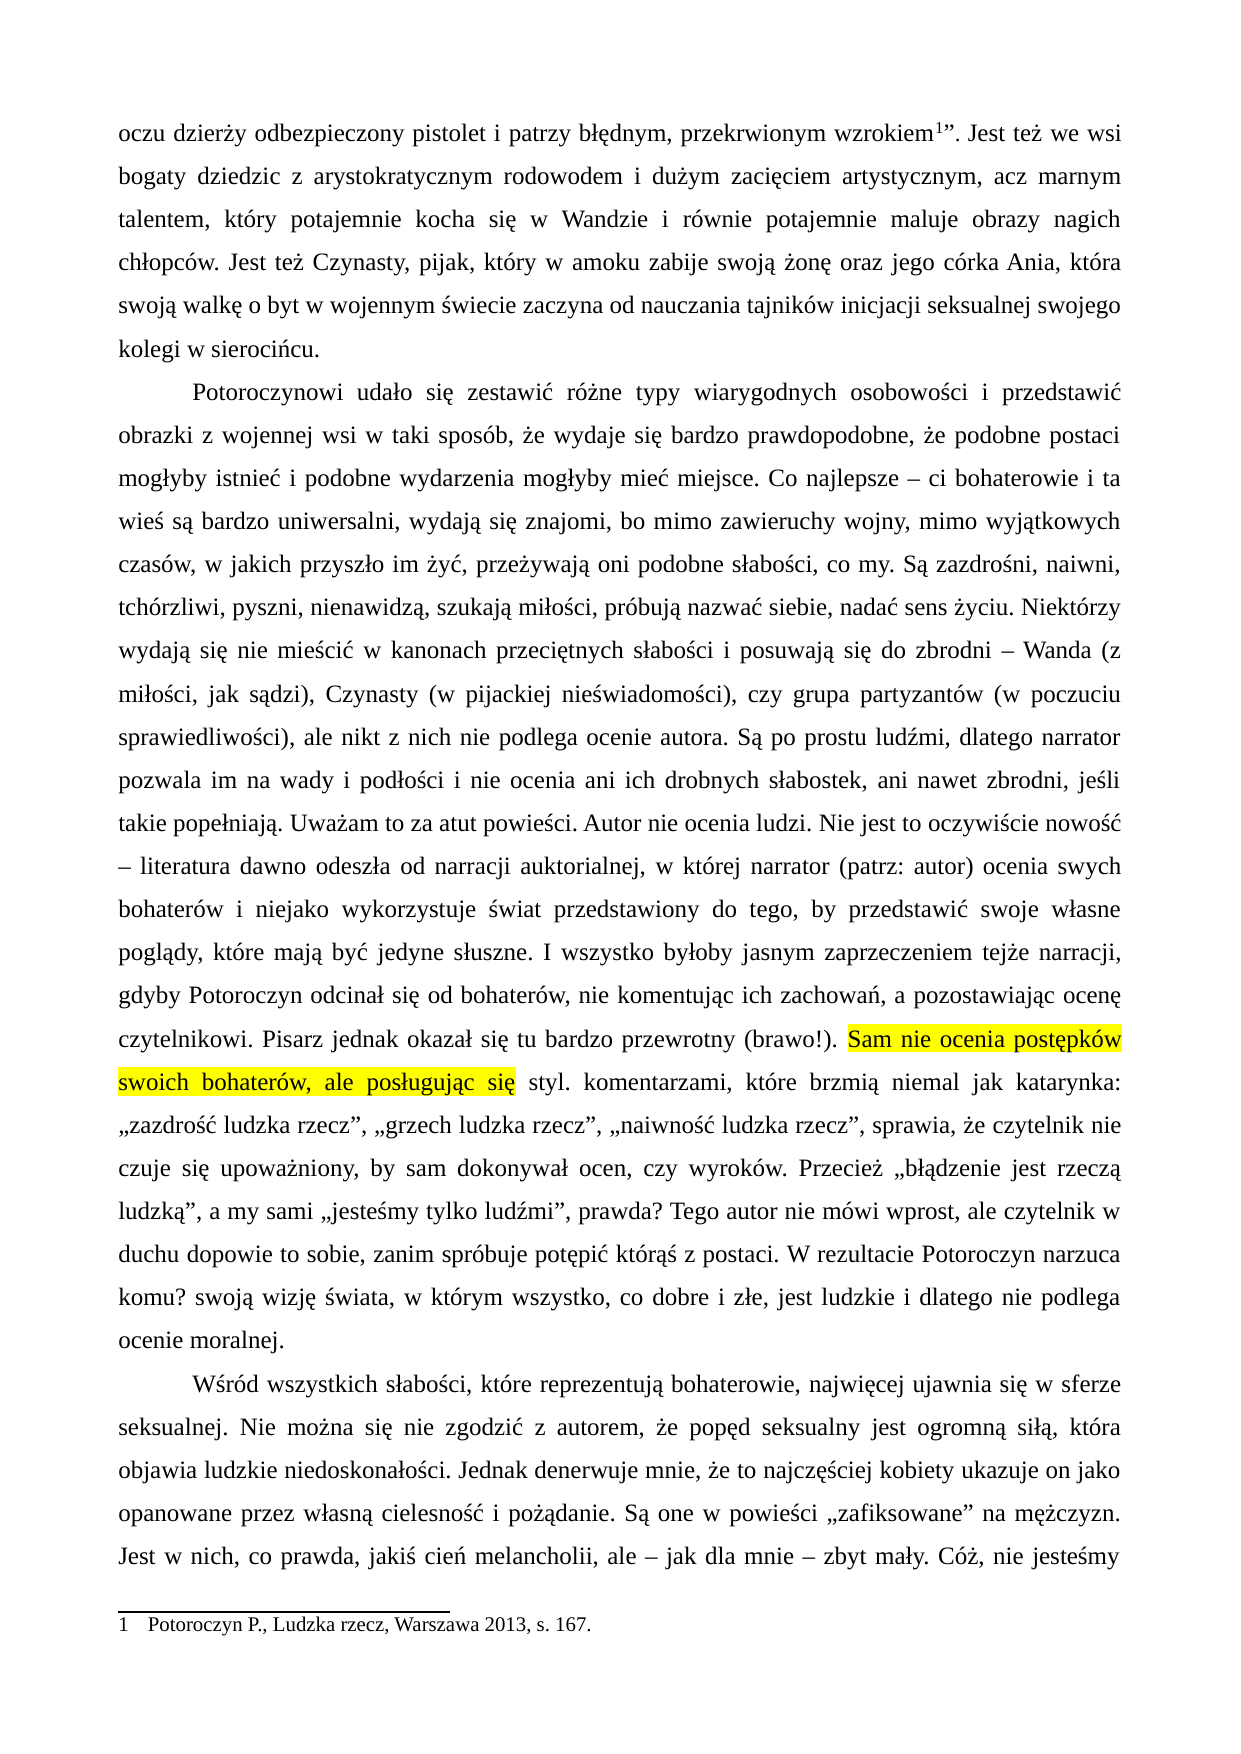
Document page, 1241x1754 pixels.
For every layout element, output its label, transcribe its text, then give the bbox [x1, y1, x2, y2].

text Potoroczynowi udało się zestawić różne typy wiarygodnych osobowości i przedstawić obrazki z wojennej wsi w taki sposób, że wydaje się bardzo prawdopodobne, że podobne postaci mogłyby istnieć i podobne wydarzenia mogłyby mieć miejsce. Co najlepsze – ci bohaterowie i ta wieś są bardzo uniwersalni, wydają się znajomi, bo mimo zawieruchy wojny, mimo wyjątkowych czasów, w jakich przyszło im żyć, przeżywają oni podobne słabości, co my. Są zazdrośni, naiwni, tchórzliwi, pyszni, nienawidzą, szukają miłości, próbują nazwać siebie, nadać sens życiu. Niektórzy wydają się nie mieścić w kanonach przeciętnych słabości i posuwają się do zbrodni – Wanda (z miłości, jak sądzi), Czynasty (w pijackiej nieświadomości), czy grupa partyzantów (w poczuciu sprawiedliwości), ale nikt z nich nie podlega ocenie autora. Są po prostu ludźmi, dlatego narrator pozwala im na wady i podłości i nie ocenia ani ich drobnych słabostek, ani nawet zbrodni, jeśli takie popełniają. Uważam to za atut powieści. Autor nie ocenia ludzi. Nie jest to oczywiście nowość – literatura dawno odeszła od narracji auktorialnej, w której narrator (patrz: autor) ocenia swych bohaterów i niejako wykorzystuje świat przedstawiony do tego, by przedstawić swoje własne poglądy, które mają być jedyne słuszne. I wszystko byłoby jasnym zaprzeczeniem tejże narracji, gdyby Potoroczyn odcinał się od bohaterów, nie komentując ich zachowań, a pozostawiając ocenę czytelnikowi. Pisarz jednak okazał się tu bardzo przewrotny (brawo!). Sam nie ocenia postępków swoich bohaterów, ale posługując się styl. komentarzami, które brzmią niemal jak katarynka: „zazdrość ludzka rzecz”, „grzech ludzka rzecz”, „naiwność ludzka rzecz”, sprawia, że czytelnik nie czuje się upoważniony, by sam dokonywał ocen, czy wyroków. Przecież „błądzenie jest rzeczą ludzką”, a my sami „jesteśmy tylko ludźmi”, prawda? Tego autor nie mówi wprost, ale czytelnik w duchu dopowie to sobie, zanim spróbuje potępić którąś z postaci. W rezultacie Potoroczyn narzuca komu? swoją wizję świata, w którym wszystko, co dobre i złe, jest ludzkie i dlatego nie podlega ocenie moralnej. [118, 377, 1122, 1354]
text oczu dzierży odbezpieczony pistolet i patrzy błędnym, przekrwionym wzrokiem”. Jest też we wsi bogaty dziedzic z arystokratycznym rodowodem i dużym zacięciem artystycznym, acz marnym talentem, który potajemnie kocha się w Wandzie i równie potajemnie maluje obrazy nagich chłopców. Jest też Czynasty, pijak, który w amoku zabije swoją żonę oraz jego córka Ania, która swoją walkę o byt w wojennym świecie zaczyna od nauczania tajników inicjacji seksualnej swojego kolegi w sierocińcu. [118, 118, 1122, 362]
text Potoroczyn P., Ludzka rzecz, Warszawa 2013, s. 167. [118, 1612, 1122, 1636]
text Wśród wszystkich słabości, które reprezentują bohaterowie, najwięcej ujawnia się w sferze seksualnej. Nie można się nie zgodzić z autorem, że popęd seksualny jest ogromną siłą, która objawia ludzkie niedoskonałości. Jednak denerwuje mnie, że to najczęściej kobiety ukazuje on jako opanowane przez własną cielesność i pożądanie. Są one w powieści „zafiksowane” na mężczyzn. Jest w nich, co prawda, jakiś cień melancholii, ale – jak dla mnie – zbyt mały. Cóż, nie jesteśmy [118, 1369, 1122, 1570]
